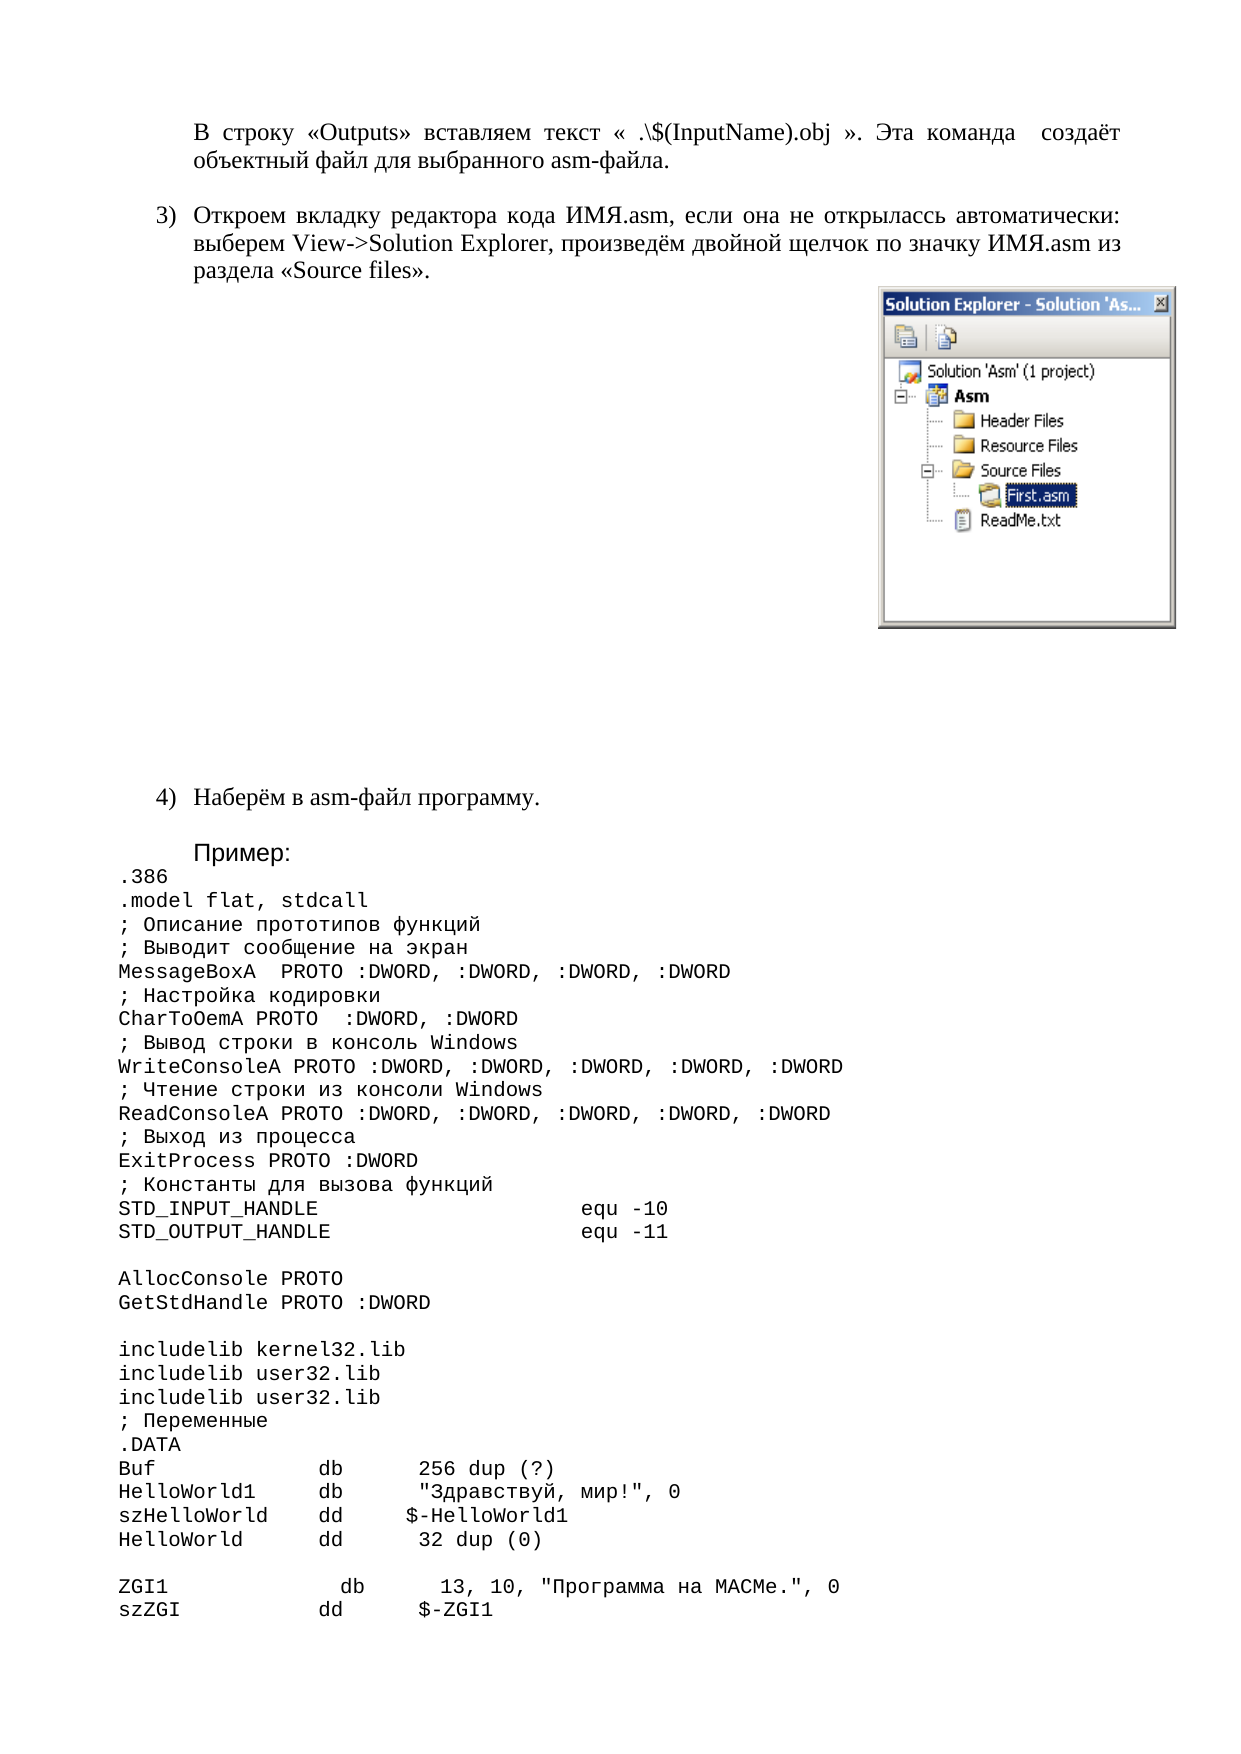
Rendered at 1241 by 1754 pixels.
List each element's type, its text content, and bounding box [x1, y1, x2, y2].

text HelloWorld1 db "Здравствуй, миp!", 0 [118, 1481, 1122, 1505]
text ; Переменные [118, 1410, 1122, 1434]
text STD_OUTPUT_HANDLE equ -11 [118, 1221, 1122, 1245]
text Buf db 256 dup (?) [118, 1458, 1122, 1481]
text szZGI dd $-ZGI1 [118, 1599, 1122, 1623]
text includelib kernel32.lib [118, 1339, 1122, 1363]
text includelib user32.lib [118, 1387, 1122, 1410]
text ; Вывод строки в консоль Windows [118, 1032, 1122, 1056]
text Пример: [193, 838, 1122, 866]
picture [878, 286, 1177, 629]
text .386 [118, 866, 1122, 890]
text .model flat, stdcall [118, 890, 1122, 914]
text ; Настройка кодировки [118, 985, 1122, 1008]
text HelloWorld dd 32 dup (0) [118, 1528, 1122, 1552]
text ZGI1 db 13, 10, "Программа на МАСМе.", 0 [118, 1576, 1122, 1599]
text WriteConsoleA PROTO :DWORD, :DWORD, :DWORD, :DWORD, :DWORD [118, 1056, 1122, 1079]
text ExitProcess PROTO :DWORD [118, 1150, 1122, 1174]
text szHelloWorld dd $-HelloWorld1 [118, 1505, 1122, 1528]
text AllocConsole PROTO [118, 1268, 1122, 1292]
text MessageBoxA PROTO :DWORD, :DWORD, :DWORD, :DWORD [118, 961, 1122, 985]
text .DATA [118, 1434, 1122, 1458]
text ; Чтение строки из консоли Windows [118, 1079, 1122, 1103]
text ; Описание прототипов функций [118, 914, 1122, 937]
text includelib user32.lib [118, 1363, 1122, 1387]
list Откроем вкладку редактора кода ИМЯ.asm, если она не открылассь автоматически: выберем View->Solution Explorer, произведём двойной щелчок по значку ИМЯ.asm из раздела «Source files». [156, 201, 1122, 284]
text ; Константы для вызова функций [118, 1174, 1122, 1197]
text ReadConsoleA PROTO :DWORD, :DWORD, :DWORD, :DWORD, :DWORD [118, 1103, 1122, 1127]
list Наберём в asm-файл программу. [156, 783, 1122, 811]
text GetStdHandle PROTO :DWORD [118, 1292, 1122, 1316]
text STD_INPUT_HANDLE equ -10 [118, 1197, 1122, 1221]
text В строку «Outputs» вставляем текст « .\$(InputName).obj ». Эта команда создаёт объектный файл для выбранного asm-файла. [193, 118, 1122, 173]
text CharToOemA PROTO :DWORD, :DWORD [118, 1008, 1122, 1032]
text ; Выводит сообщение на экран [118, 937, 1122, 961]
text ; Выход из процесса [118, 1127, 1122, 1150]
